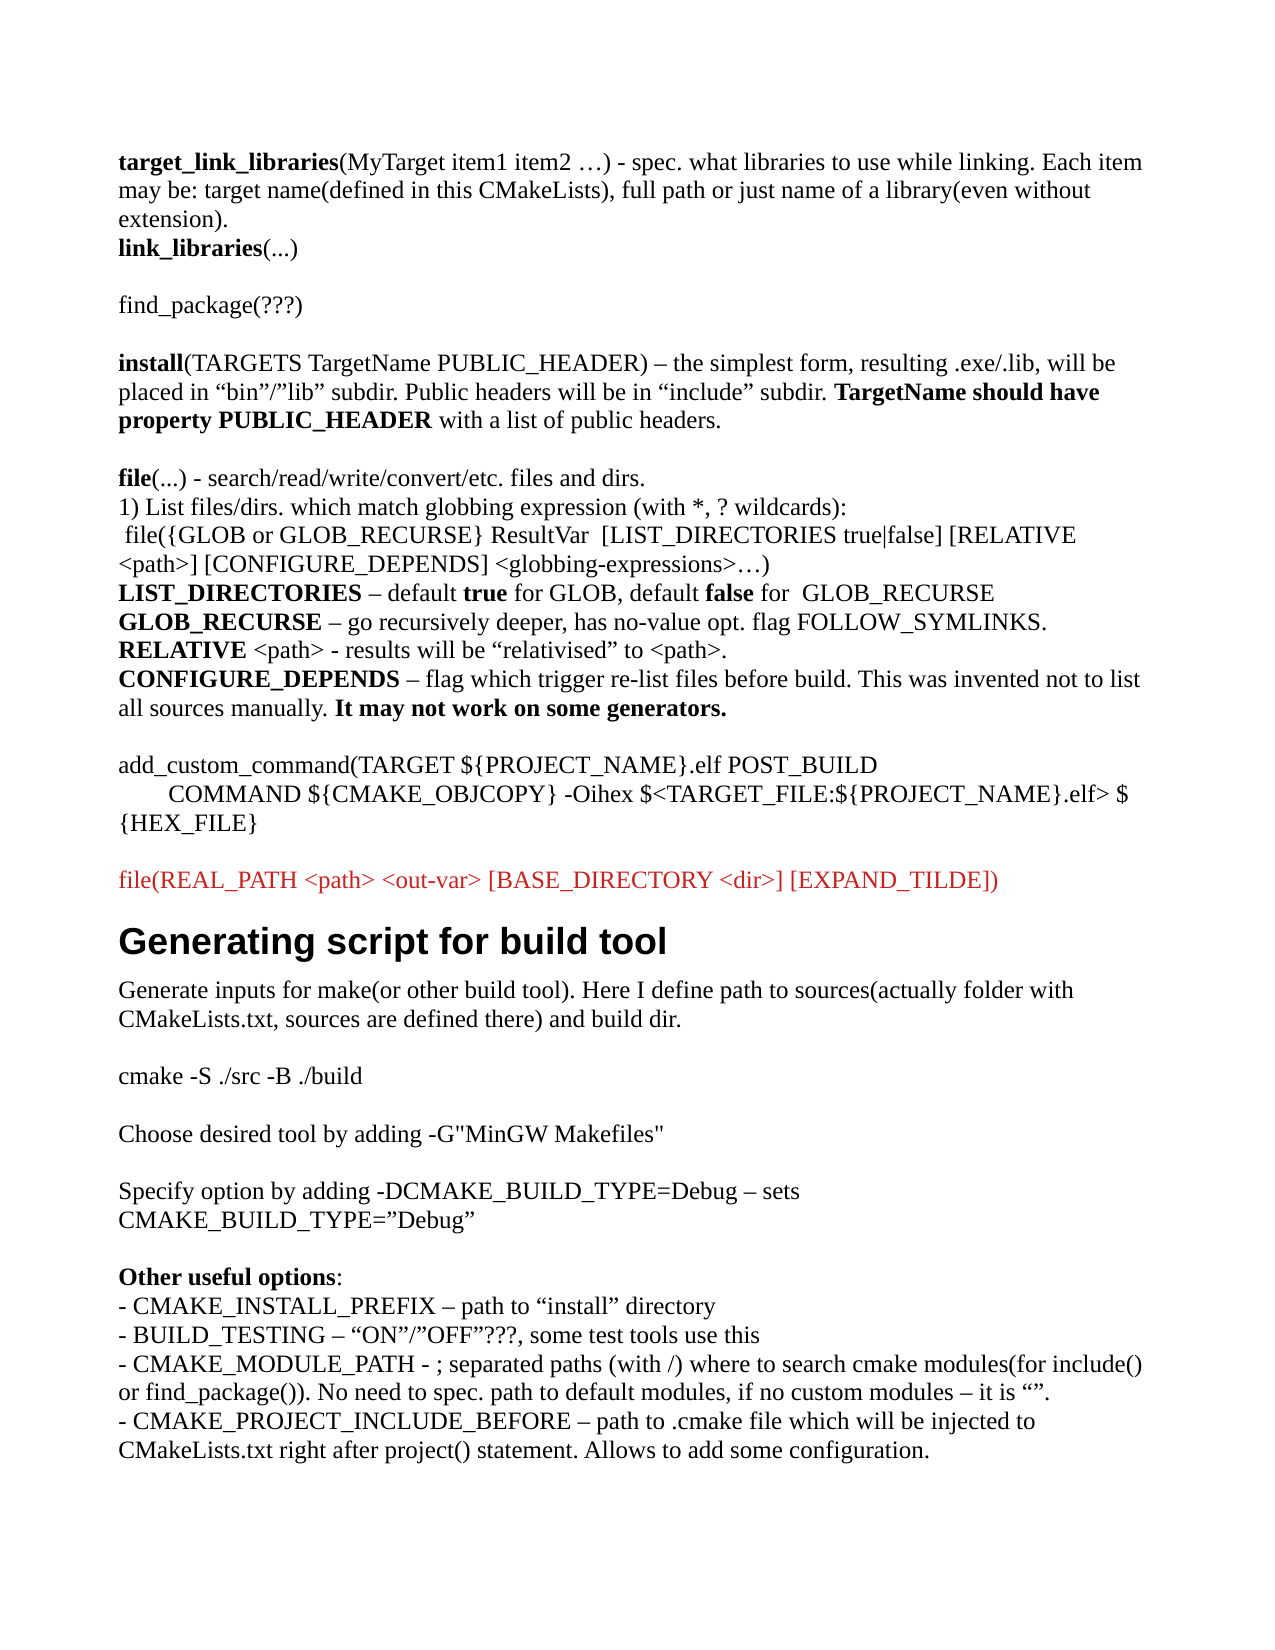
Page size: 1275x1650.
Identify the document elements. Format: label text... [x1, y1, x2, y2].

text cmake -S ./src -B ./build [118, 1061, 1157, 1090]
text COMMAND ${CMAKE_OBJCOPY} -Oihex $<TARGET_FILE:${PROJECT_NAME}.elf> ${HEX_FILE} [118, 779, 1157, 837]
text file(...) - search/read/write/convert/etc. files and dirs. [118, 463, 1157, 492]
text file({GLOB or GLOB_RECURSE} ResultVar [LIST_DIRECTORIES true|false] [RELATIVE <path>] [CONFIGURE_DEPENDS] <globbing-expressions>…) [118, 521, 1157, 578]
text - CMAKE_PROJECT_INCLUDE_BEFORE – path to .cmake file which will be injected to CMakeLists.txt right after project() statement. Allows to add some configuration. [118, 1406, 1157, 1464]
text file(REAL_PATH <path> <out-var> [BASE_DIRECTORY <dir>] [EXPAND_TILDE]) [118, 866, 1157, 894]
subtitle Generating script for build tool [118, 919, 1157, 962]
text LIST_DIRECTORIES – default true for GLOB, default false for GLOB_RECURSE [118, 578, 1157, 607]
text - BUILD_TESTING – “ON”/”OFF”???, some test tools use this [118, 1320, 1157, 1349]
text Choose desired tool by adding -G"MinGW Makefiles" [118, 1119, 1157, 1147]
text Other useful options: [118, 1262, 1157, 1291]
text CONFIGURE_DEPENDS – flag which trigger re-list files before build. This was invented not to list all sources manually. It may not work on some generators. [118, 664, 1157, 722]
text install(TARGETS TargetName PUBLIC_HEADER) – the simplest form, resulting .exe/.lib, will be placed in “bin”/”lib” subdir. Public headers will be in “include” subdir. TargetName should have property PUBLIC_HEADER with a list of public headers. [118, 348, 1157, 434]
text Generate inputs for make(or other build tool). Here I define path to sources(actually folder with CMakeLists.txt, sources are defined there) and build dir. [118, 975, 1157, 1032]
text target_link_libraries(MyTarget item1 item2 …) - spec. what libraries to use while linking. Each item may be: target name(defined in this CMakeLists), full path or just name of a library(even without extension). [118, 147, 1157, 233]
text link_libraries(...) [118, 233, 1157, 262]
text Specify option by adding -DCMAKE_BUILD_TYPE=Debug – sets CMAKE_BUILD_TYPE=”Debug” [118, 1176, 1157, 1234]
text add_custom_command(TARGET ${PROJECT_NAME}.elf POST_BUILD [118, 751, 1157, 779]
text 1) List files/dirs. which match globbing expression (with *, ? wildcards): [118, 492, 1157, 521]
text GLOB_RECURSE – go recursively deeper, has no-value opt. flag FOLLOW_SYMLINKS. [118, 607, 1157, 636]
text - CMAKE_MODULE_PATH - ; separated paths (with /) where to search cmake modules(for include() or find_package()). No need to spec. path to default modules, if no custom modules – it is “”. [118, 1349, 1157, 1406]
text RELATIVE <path> - results will be “relativised” to <path>. [118, 636, 1157, 664]
text find_package(???) [118, 291, 1157, 319]
text - CMAKE_INSTALL_PREFIX – path to “install” directory [118, 1291, 1157, 1320]
